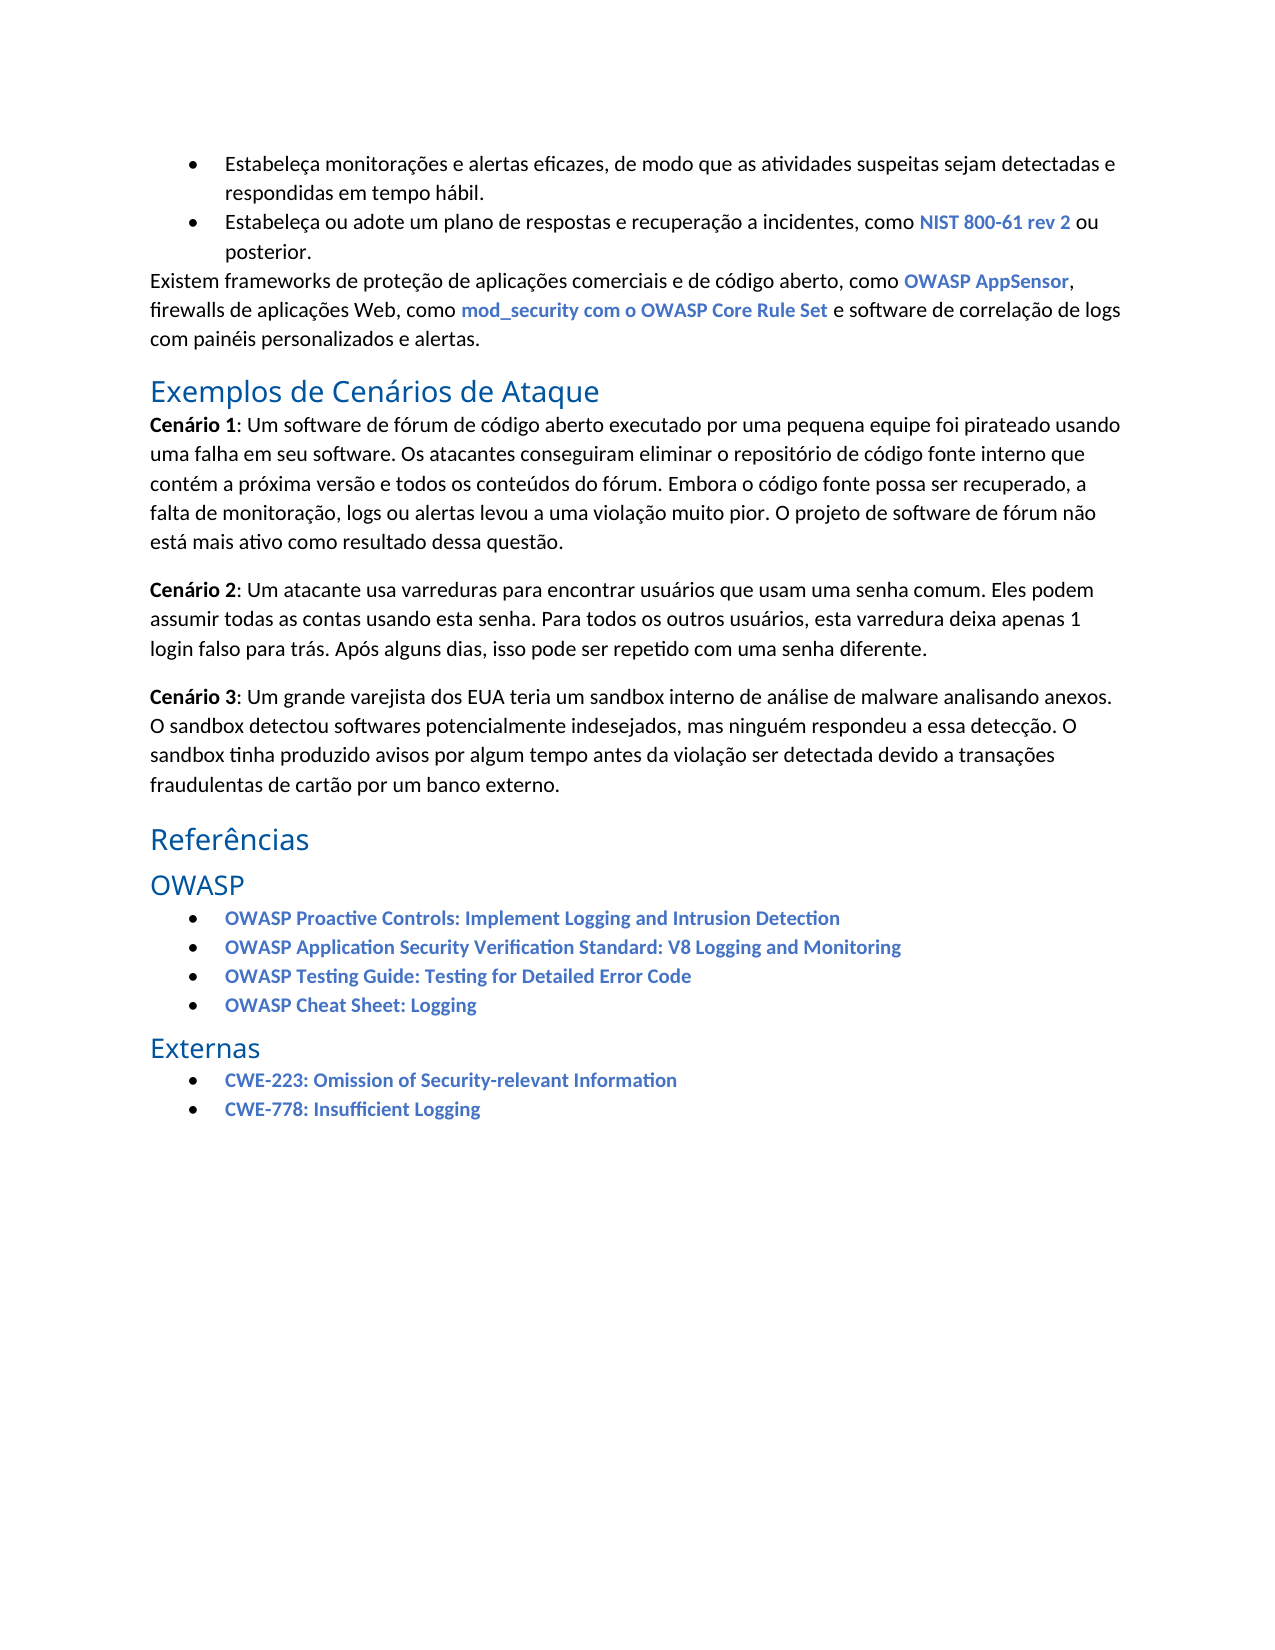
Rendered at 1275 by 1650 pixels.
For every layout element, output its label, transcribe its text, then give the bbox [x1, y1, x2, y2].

subtitle Externas [150, 1029, 1125, 1066]
subtitle OWASP [150, 867, 1125, 904]
list OWASP Testing Guide: Testing for Detailed Error Code [187, 962, 1125, 989]
subtitle Exemplos de Cenários de Ataque [150, 372, 1125, 411]
text Cenário 2: Um atacante usa varreduras para encontrar usuários que usam uma senha comum. Eles podem assumir todas as contas usando esta senha. Para todos os outros usuários, esta varredura deixa apenas 1 login falso para trás. Após alguns dias, isso pode ser repetido com uma senha diferente. [150, 576, 1125, 662]
list Estabeleça ou adote um plano de respostas e recuperação a incidentes, como NIST 800-61 rev 2 ou posterior. [187, 208, 1125, 264]
list CWE-223: Omission of Security-relevant Information [187, 1066, 1125, 1093]
subtitle Referências [150, 819, 1125, 858]
list OWASP Proactive Controls: Implement Logging and Intrusion Detection [187, 904, 1125, 930]
text Cenário 3: Um grande varejista dos EUA teria um sandbox interno de análise de malware analisando anexos. O sandbox detectou softwares potencialmente indesejados, mas ninguém respondeu a essa detecção. O sandbox tinha produzido avisos por algum tempo antes da violação ser detectada devido a transações fraudulentas de cartão por um banco externo. [150, 683, 1125, 797]
list OWASP Application Security Verification Standard: V8 Logging and Monitoring [187, 933, 1125, 959]
list OWASP Cheat Sheet: Logging [187, 991, 1125, 1018]
text Existem frameworks de proteção de aplicações comerciais e de código aberto, como OWASP AppSensor, firewalls de aplicações Web, como mod_security com o OWASP Core Rule Set e software de correlação de logs com painéis personalizados e alertas. [150, 267, 1125, 352]
list CWE-778: Insufficient Logging [187, 1095, 1125, 1122]
text Cenário 1: Um software de fórum de código aberto executado por uma pequena equipe foi pirateado usando uma falha em seu software. Os atacantes conseguiram eliminar o repositório de código fonte interno que contém a próxima versão e todos os conteúdos do fórum. Embora o código fonte possa ser recuperado, a falta de monitoração, logs ou alertas levou a uma violação muito pior. O projeto de software de fórum não está mais ativo como resultado dessa questão. [150, 411, 1125, 555]
list Estabeleça monitorações e alertas eficazes, de modo que as atividades suspeitas sejam detectadas e respondidas em tempo hábil. [187, 150, 1125, 206]
